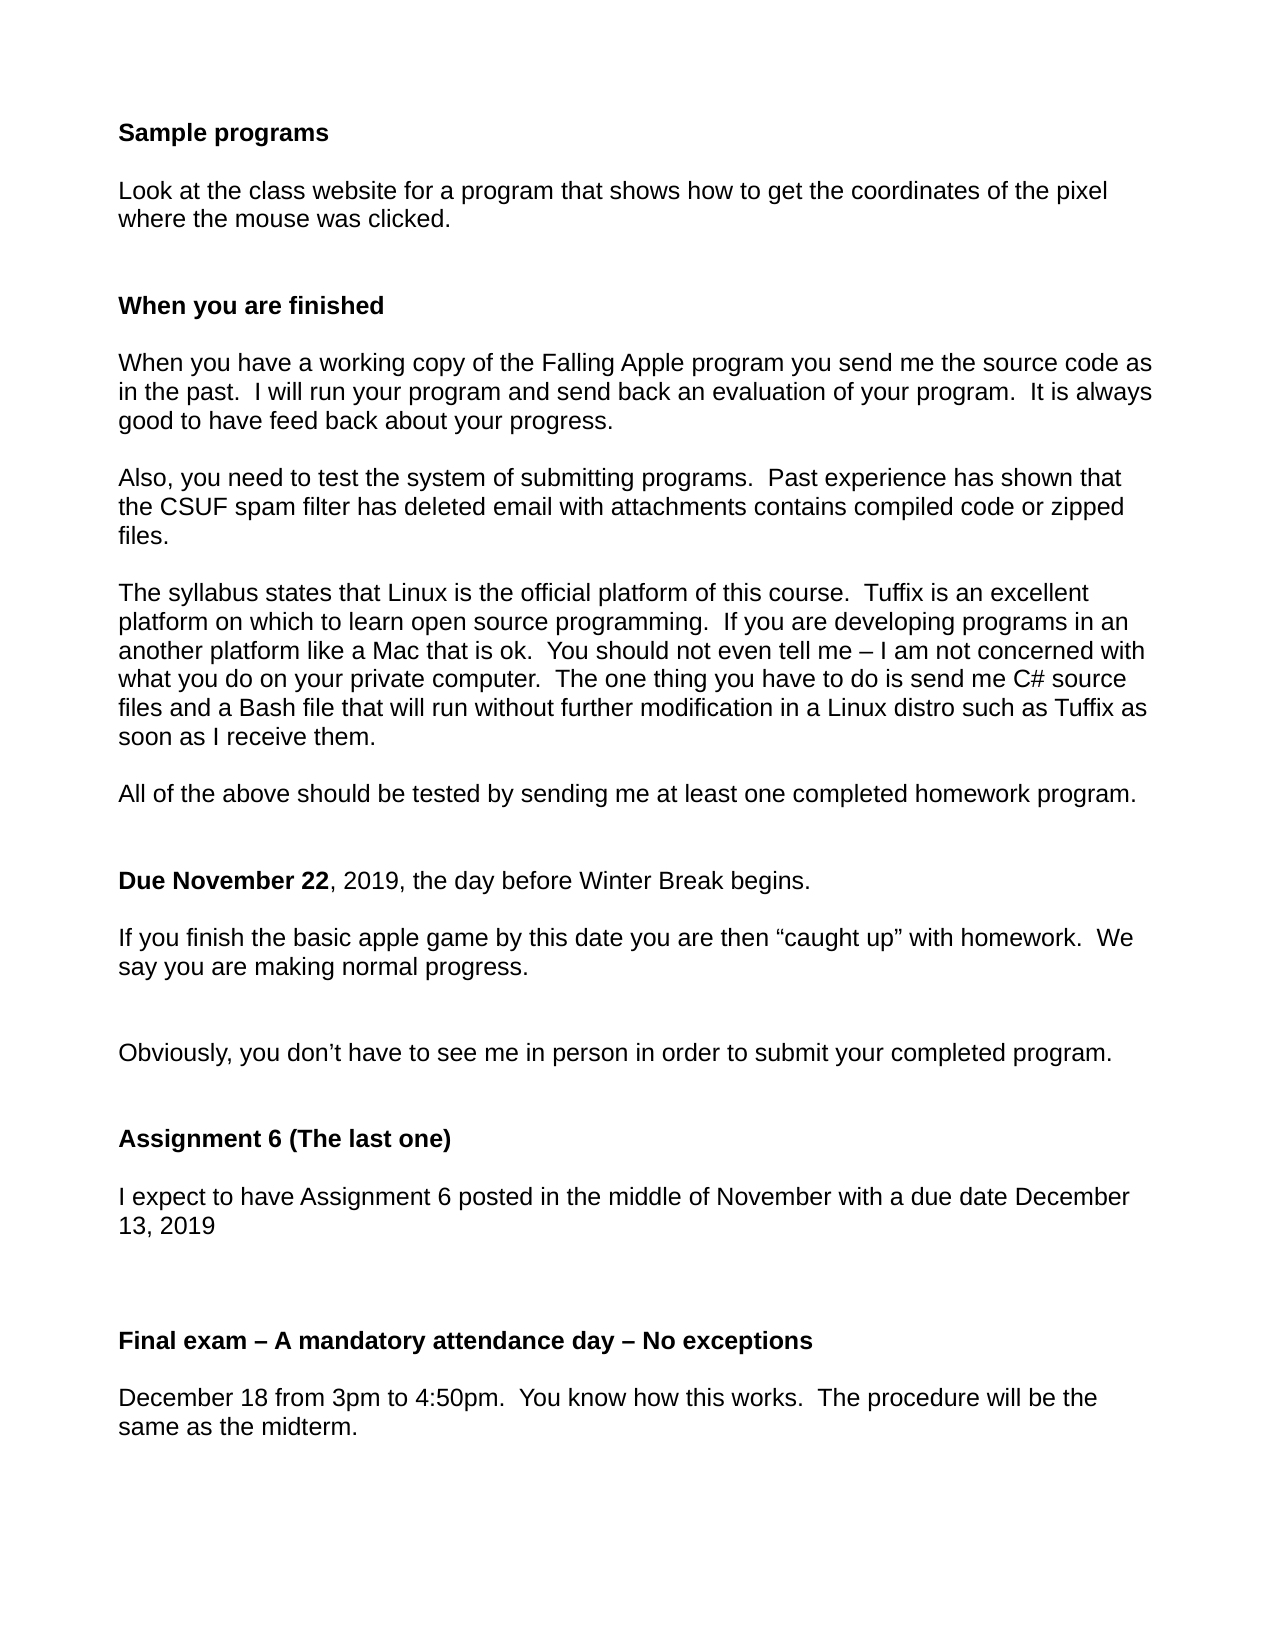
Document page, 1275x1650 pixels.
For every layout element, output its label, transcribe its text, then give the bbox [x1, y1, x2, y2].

text If you finish the basic apple game by this date you are then “caught up” with homework. We say you are making normal progress. [118, 923, 1157, 981]
text December 18 from 3pm to 4:50pm. You know how this works. The procedure will be the same as the midterm. [118, 1383, 1157, 1441]
text Final exam – A mandatory attendance day – No exceptions [118, 1326, 1157, 1354]
text Also, you need to test the system of submitting programs. Past experience has shown that the CSUF spam filter has deleted email with attachments contains compiled code or zipped files. [118, 463, 1157, 549]
text All of the above should be tested by sending me at least one completed homework program. [118, 779, 1157, 808]
text The syllabus states that Linux is the official platform of this course. Tuffix is an excellent platform on which to learn open source programming. If you are developing programs in an another platform like a Mac that is ok. You should not even tell me – I am not concerned with what you do on your private computer. The one thing you have to do is send me C# source files and a Bash file that will run without further modification in a Linux distro such as Tuffix as soon as I receive them. [118, 578, 1157, 751]
text Obviously, you don’t have to see me in person in order to submit your completed program. [118, 1038, 1157, 1067]
text I expect to have Assignment 6 posted in the middle of November with a due date December 13, 2019 [118, 1182, 1157, 1239]
text When you are finished [118, 291, 1157, 319]
text Sample programs [118, 118, 1157, 147]
text When you have a working copy of the Falling Apple program you send me the source code as in the past. I will run your program and send back an evaluation of your program. It is always good to have feed back about your progress. [118, 348, 1157, 434]
text Due November 22, 2019, the day before Winter Break begins. [118, 866, 1157, 894]
text Look at the class website for a program that shows how to get the coordinates of the pixel where the mouse was clicked. [118, 176, 1157, 233]
text Assignment 6 (The last one) [118, 1124, 1157, 1153]
